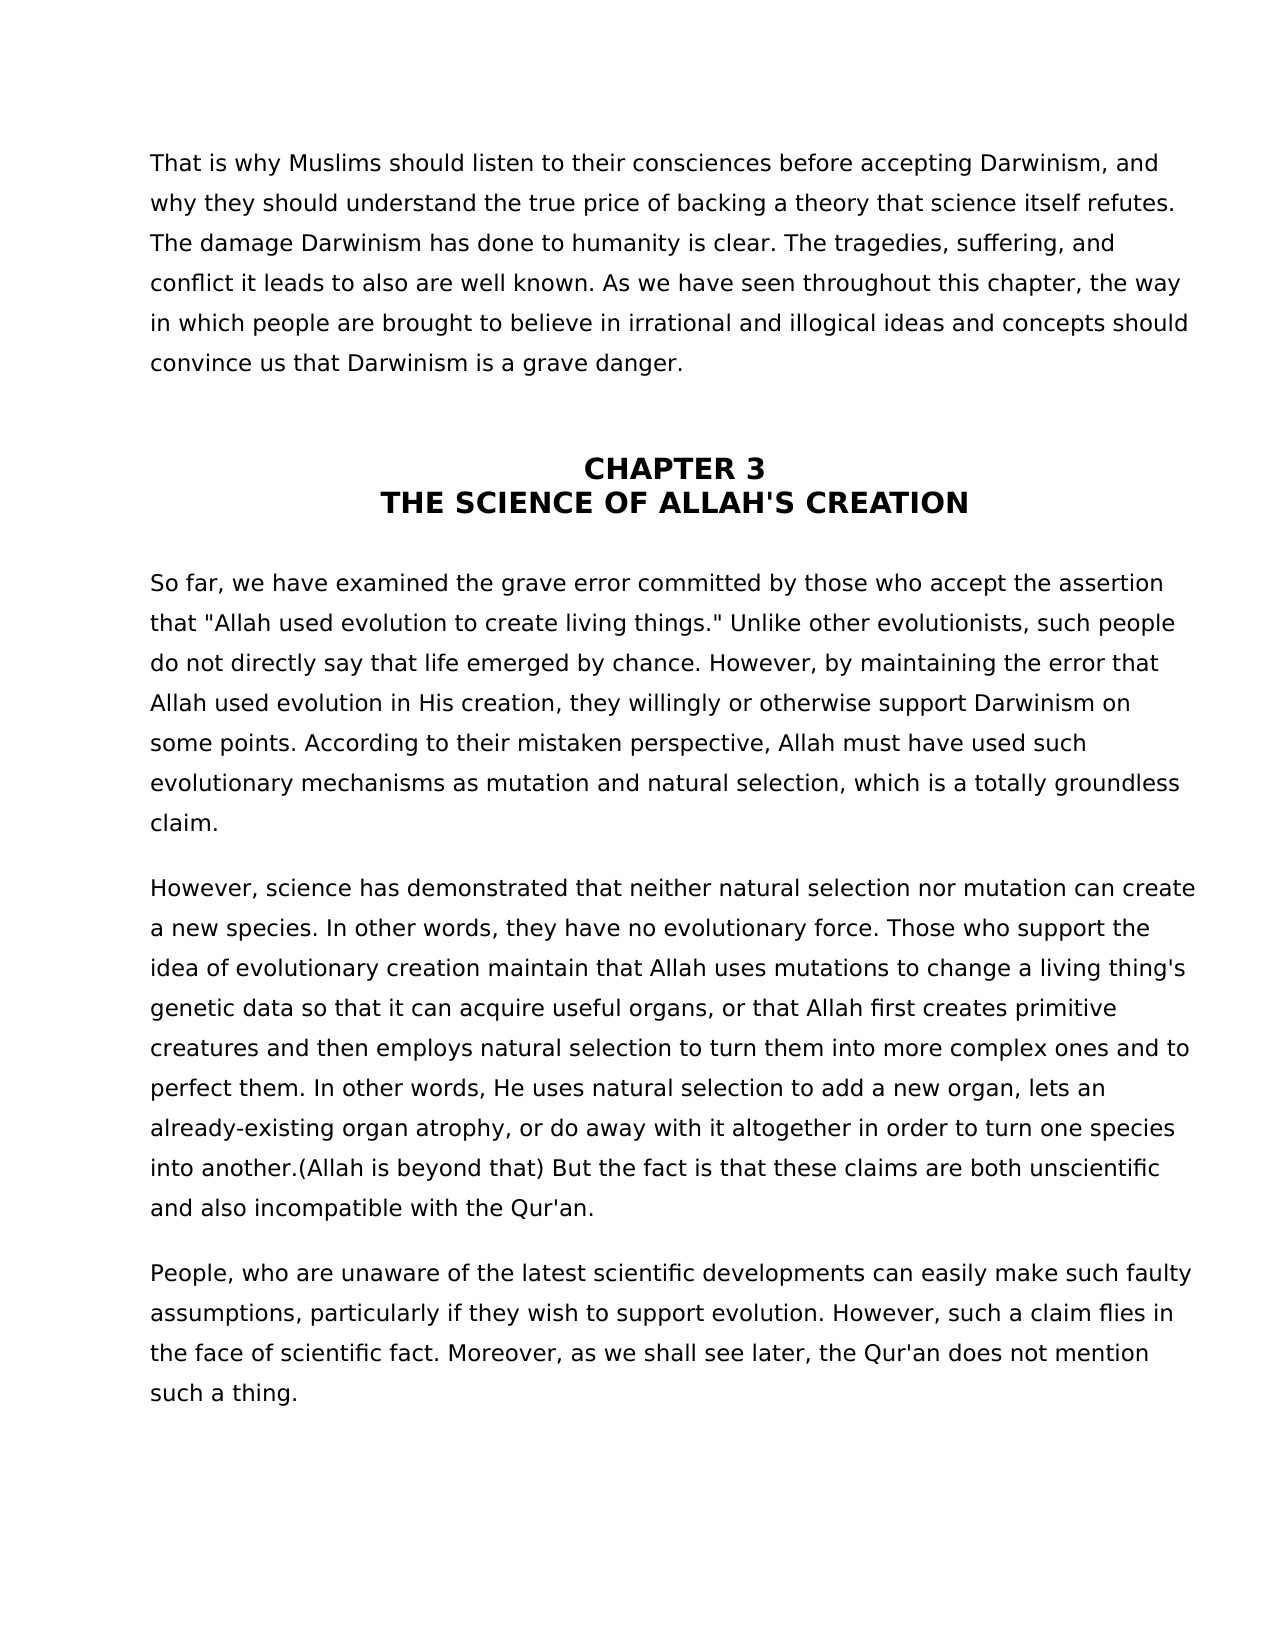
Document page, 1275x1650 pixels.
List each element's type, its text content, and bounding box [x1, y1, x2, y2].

subtitle CHAPTER 3 THE SCIENCE OF ALLAH'S CREATION [150, 452, 1200, 520]
text So far, we have examined the grave error committed by those who accept the assertion that "Allah used evolution to create living things." Unlike other evolutionists, such people do not directly say that life emerged by chance. However, by maintaining the error that Allah used evolution in His creation, they willingly or otherwise support Darwinism on some points. According to their mistaken perspective, Allah must have used such evolutionary mechanisms as mutation and natural selection, which is a totally groundless claim. [150, 570, 1200, 837]
text People, who are unaware of the latest scientific developments can easily make such faulty assumptions, particularly if they wish to support evolution. However, such a claim flies in the face of scientific fact. Moreover, as we shall see later, the Qur'an does not mention such a thing. [150, 1260, 1200, 1407]
text However, science has demonstrated that neither natural selection nor mutation can create a new species. In other words, they have no evolutionary force. Those who support the idea of evolutionary creation maintain that Allah uses mutations to change a living thing's genetic data so that it can acquire useful organs, or that Allah first creates primitive creatures and then employs natural selection to turn them into more complex ones and to perfect them. In other words, He uses natural selection to add a new organ, lets an already-existing organ atrophy, or do away with it altogether in order to turn one species into another.(Allah is beyond that) But the fact is that these claims are both unscientific and also incompatible with the Qur'an. [150, 875, 1200, 1222]
text That is why Muslims should listen to their consciences before accepting Darwinism, and why they should understand the true price of backing a theory that science itself refutes. The damage Darwinism has done to humanity is clear. The tragedies, suffering, and conflict it leads to also are well known. As we have seen throughout this chapter, the way in which people are brought to believe in irrational and illogical ideas and concepts should convince us that Darwinism is a grave danger. [150, 150, 1200, 377]
